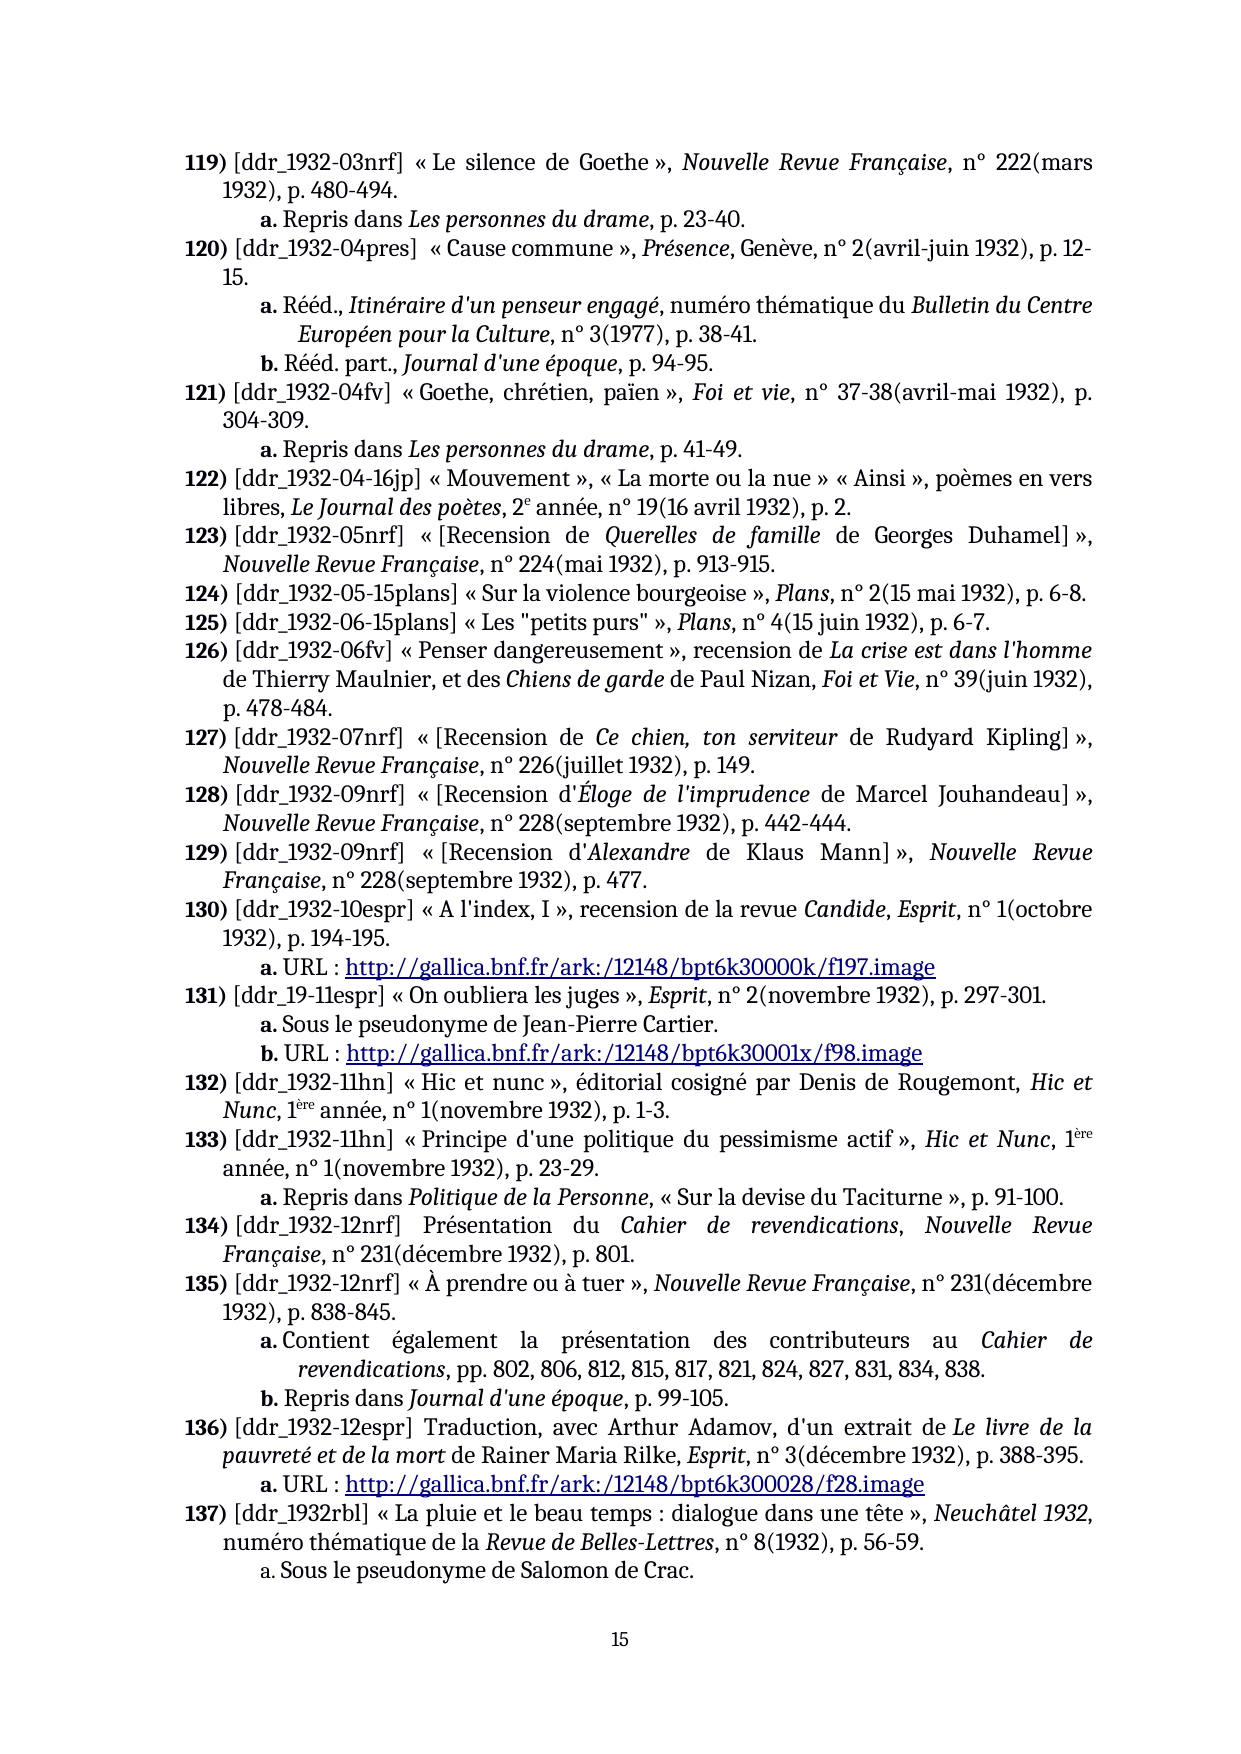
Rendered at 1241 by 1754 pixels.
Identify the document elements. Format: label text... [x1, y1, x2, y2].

list [ddr_1932rbl] « La pluie et le beau temps : dialogue dans une tête », Neuchâtel 1932, numéro thématique de la Revue de Belles-Lettres, n° 8(1932), p. 56-59. [185, 1499, 1093, 1556]
list [ddr_19-11espr] « On oubliera les juges », Esprit, n° 2(novembre 1932), p. 297-301. [185, 981, 1093, 1010]
list [ddr_1932-12espr] Traduction, avec Arthur Adamov, d'un extrait de Le livre de la pauvreté et de la mort de Rainer Maria Rilke, Esprit, n° 3(décembre 1932), p. 388-395. [185, 1413, 1093, 1470]
list [ddr_1932-06-15plans] « Les "petits purs" », Plans, n° 4(15 juin 1932), p. 6-7. [185, 608, 1093, 636]
list [ddr_1932-04fv] « Goethe, chrétien, païen », Foi et vie, n° 37-38(avril-mai 1932), p. 304-309. [185, 378, 1093, 435]
list [ddr_1932-09nrf] « [Recension d'Éloge de l'imprudence de Marcel Jouhandeau] », Nouvelle Revue Française, n° 228(septembre 1932), p. 442-444. [185, 780, 1093, 838]
list Rééd., Itinéraire d'un penseur engagé, numéro thématique du Bulletin du Centre Européen pour la Culture, n° 3(1977), p. 38-41. [260, 291, 1093, 349]
list [ddr_1932-05-15plans] « Sur la violence bourgeoise », Plans, n° 2(15 mai 1932), p. 6-8. [185, 579, 1093, 608]
list [ddr_1932-03nrf] « Le silence de Goethe », Nouvelle Revue Française, n° 222(mars 1932), p. 480-494. [185, 148, 1093, 205]
list [ddr_1932-04-16jp] « Mouvement », « La morte ou la nue » « Ainsi », poèmes en vers libres, Le Journal des poètes, 2e année, n° 19(16 avril 1932), p. 2. [185, 464, 1093, 521]
list URL : http://gallica.bnf.fr/ark:/12148/bpt6k30001x/f98.image [260, 1039, 1093, 1068]
list [ddr_1932-06fv] « Penser dangereusement », recension de La crise est dans l'homme de Thierry Maulnier, et des Chiens de garde de Paul Nizan, Foi et Vie, n° 39(juin 1932), p. 478-484. [185, 636, 1093, 723]
list URL : http://gallica.bnf.fr/ark:/12148/bpt6k300028/f28.image [260, 1470, 1093, 1499]
list [ddr_1932-10espr] « A l'index, I », recension de la revue Candide, Esprit, n° 1(octobre 1932), p. 194-195. [185, 895, 1093, 953]
list Sous le pseudonyme de Salomon de Crac. [260, 1556, 1093, 1585]
list Repris dans Les personnes du drame, p. 41-49. [260, 435, 1093, 464]
list [ddr_1932-12nrf] « À prendre ou à tuer », Nouvelle Revue Française, n° 231(décembre 1932), p. 838-845. [185, 1269, 1093, 1326]
list [ddr_1932-11hn] « Hic et nunc », éditorial cosigné par Denis de Rougemont, Hic et Nunc, 1ère année, n° 1(novembre 1932), p. 1-3. [185, 1068, 1093, 1125]
list Repris dans Politique de la Personne, « Sur la devise du Taciturne », p. 91-100. [260, 1183, 1093, 1211]
list [ddr_1932-04pres] « Cause commune », Présence, Genève, n° 2(avril-juin 1932), p. 12-15. [185, 234, 1093, 291]
list Contient également la présentation des contributeurs au Cahier de revendications, pp. 802, 806, 812, 815, 817, 821, 824, 827, 831, 834, 838. [260, 1326, 1093, 1384]
list URL : http://gallica.bnf.fr/ark:/12148/bpt6k30000k/f197.image [260, 953, 1093, 981]
list [ddr_1932-05nrf] « [Recension de Querelles de famille de Georges Duhamel] », Nouvelle Revue Française, n° 224(mai 1932), p. 913-915. [185, 521, 1093, 579]
list [ddr_1932-12nrf] Présentation du Cahier de revendications, Nouvelle Revue Française, n° 231(décembre 1932), p. 801. [185, 1211, 1093, 1269]
list [ddr_1932-09nrf] « [Recension d'Alexandre de Klaus Mann] », Nouvelle Revue Française, n° 228(septembre 1932), p. 477. [185, 838, 1093, 895]
list Repris dans Les personnes du drame, p. 23-40. [260, 205, 1093, 234]
list [ddr_1932-07nrf] « [Recension de Ce chien, ton serviteur de Rudyard Kipling] », Nouvelle Revue Française, n° 226(juillet 1932), p. 149. [185, 723, 1093, 780]
list [ddr_1932-11hn] « Principe d'une politique du pessimisme actif », Hic et Nunc, 1ère année, n° 1(novembre 1932), p. 23-29. [185, 1125, 1093, 1183]
list Rééd. part., Journal d'une époque, p. 94-95. [260, 349, 1093, 378]
list Repris dans Journal d'une époque, p. 99-105. [260, 1384, 1093, 1413]
list Sous le pseudonyme de Jean-Pierre Cartier. [260, 1010, 1093, 1039]
